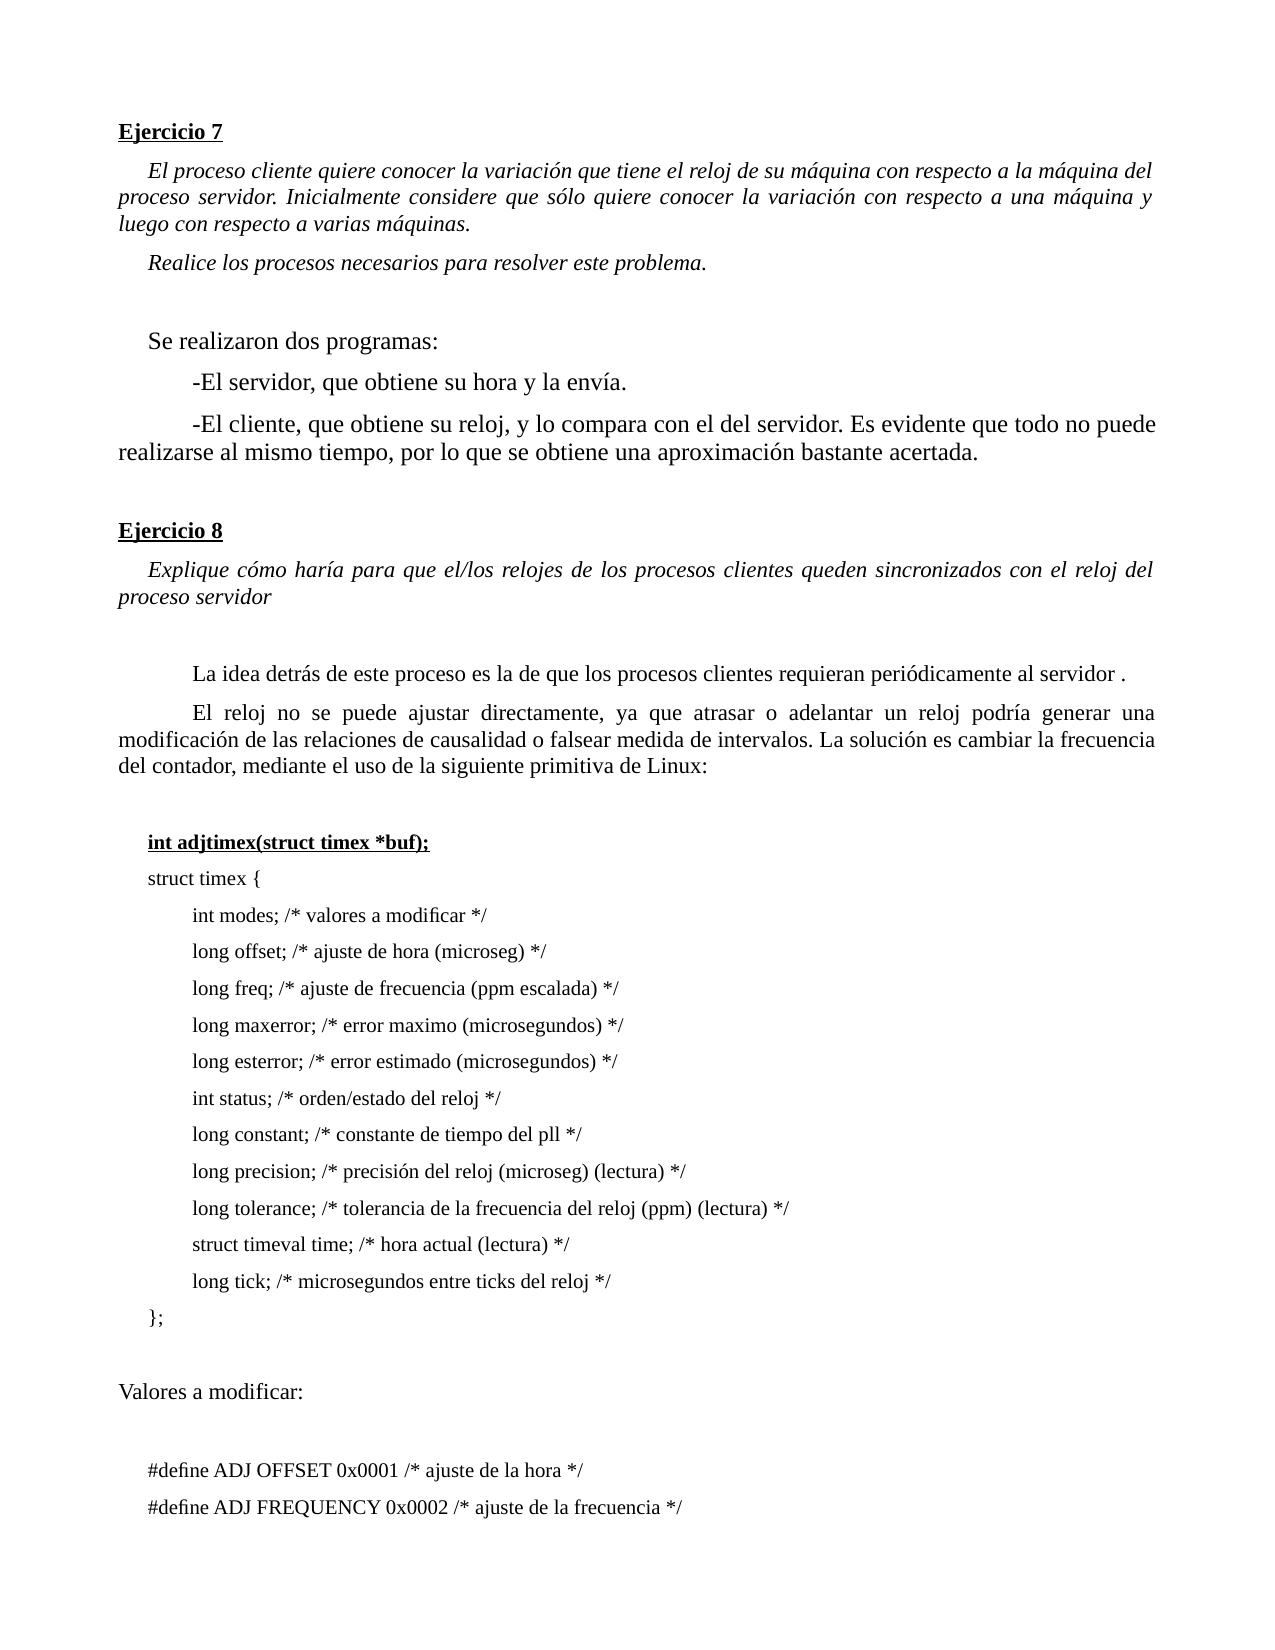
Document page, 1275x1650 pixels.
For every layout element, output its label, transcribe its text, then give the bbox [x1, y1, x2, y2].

text #deﬁne ADJ OFFSET 0x0001 /* ajuste de la hora */ [118, 1458, 1157, 1482]
text Ejercicio 8 [118, 518, 1157, 544]
text Realice los procesos necesarios para resolver este problema. [118, 248, 1157, 275]
text int modes; /* valores a modiﬁcar */ [118, 903, 1157, 927]
text int adjtimex(struct timex *buf); [118, 830, 1157, 854]
text }; [118, 1305, 1157, 1329]
text long tick; /* microsegundos entre ticks del reloj */ [118, 1268, 1157, 1293]
text -El servidor, que obtiene su hora y la envía. [118, 367, 1157, 396]
text long tolerance; /* tolerancia de la frecuencia del reloj (ppm) (lectura) */ [118, 1195, 1157, 1219]
text struct timex { [118, 866, 1157, 890]
text El proceso cliente quiere conocer la variación que tiene el reloj de su máquina con respecto a la máquina del proceso servidor. Inicialmente considere que sólo quiere conocer la variación con respecto a una máquina y luego con respecto a varias máquinas. [118, 157, 1157, 236]
text long freq; /* ajuste de frecuencia (ppm escalada) */ [118, 976, 1157, 1000]
text long offset; /* ajuste de hora (microseg) */ [118, 939, 1157, 963]
text struct timeval time; /* hora actual (lectura) */ [118, 1232, 1157, 1256]
text long maxerror; /* error maximo (microsegundos) */ [118, 1013, 1157, 1037]
text El reloj no se puede ajustar directamente, ya que atrasar o adelantar un reloj podría generar una modificación de las relaciones de causalidad o falsear medida de intervalos. La solución es cambiar la frecuencia del contador, mediante el uso de la siguiente primitiva de Linux: [118, 699, 1157, 778]
text long esterror; /* error estimado (microsegundos) */ [118, 1049, 1157, 1073]
text int status; /* orden/estado del reloj */ [118, 1086, 1157, 1110]
text -El cliente, que obtiene su reloj, y lo compara con el del servidor. Es evidente que todo no puede realizarse al mismo tiempo, por lo que se obtiene una aproximación bastante acertada. [118, 409, 1157, 466]
text #deﬁne ADJ FREQUENCY 0x0002 /* ajuste de la frecuencia */ [118, 1495, 1157, 1519]
text Valores a modificar: [118, 1378, 1157, 1404]
text Ejercicio 7 [118, 118, 1157, 144]
text Explique cómo haría para que el/los relojes de los procesos clientes queden sincronizados con el reloj del proceso servidor [118, 556, 1157, 609]
text Se realizaron dos programas: [118, 326, 1157, 355]
text long precision; /* precisión del reloj (microseg) (lectura) */ [118, 1159, 1157, 1183]
text long constant; /* constante de tiempo del pll */ [118, 1122, 1157, 1146]
text La idea detrás de este proceso es la de que los procesos clientes requieran periódicamente al servidor . [118, 661, 1157, 687]
